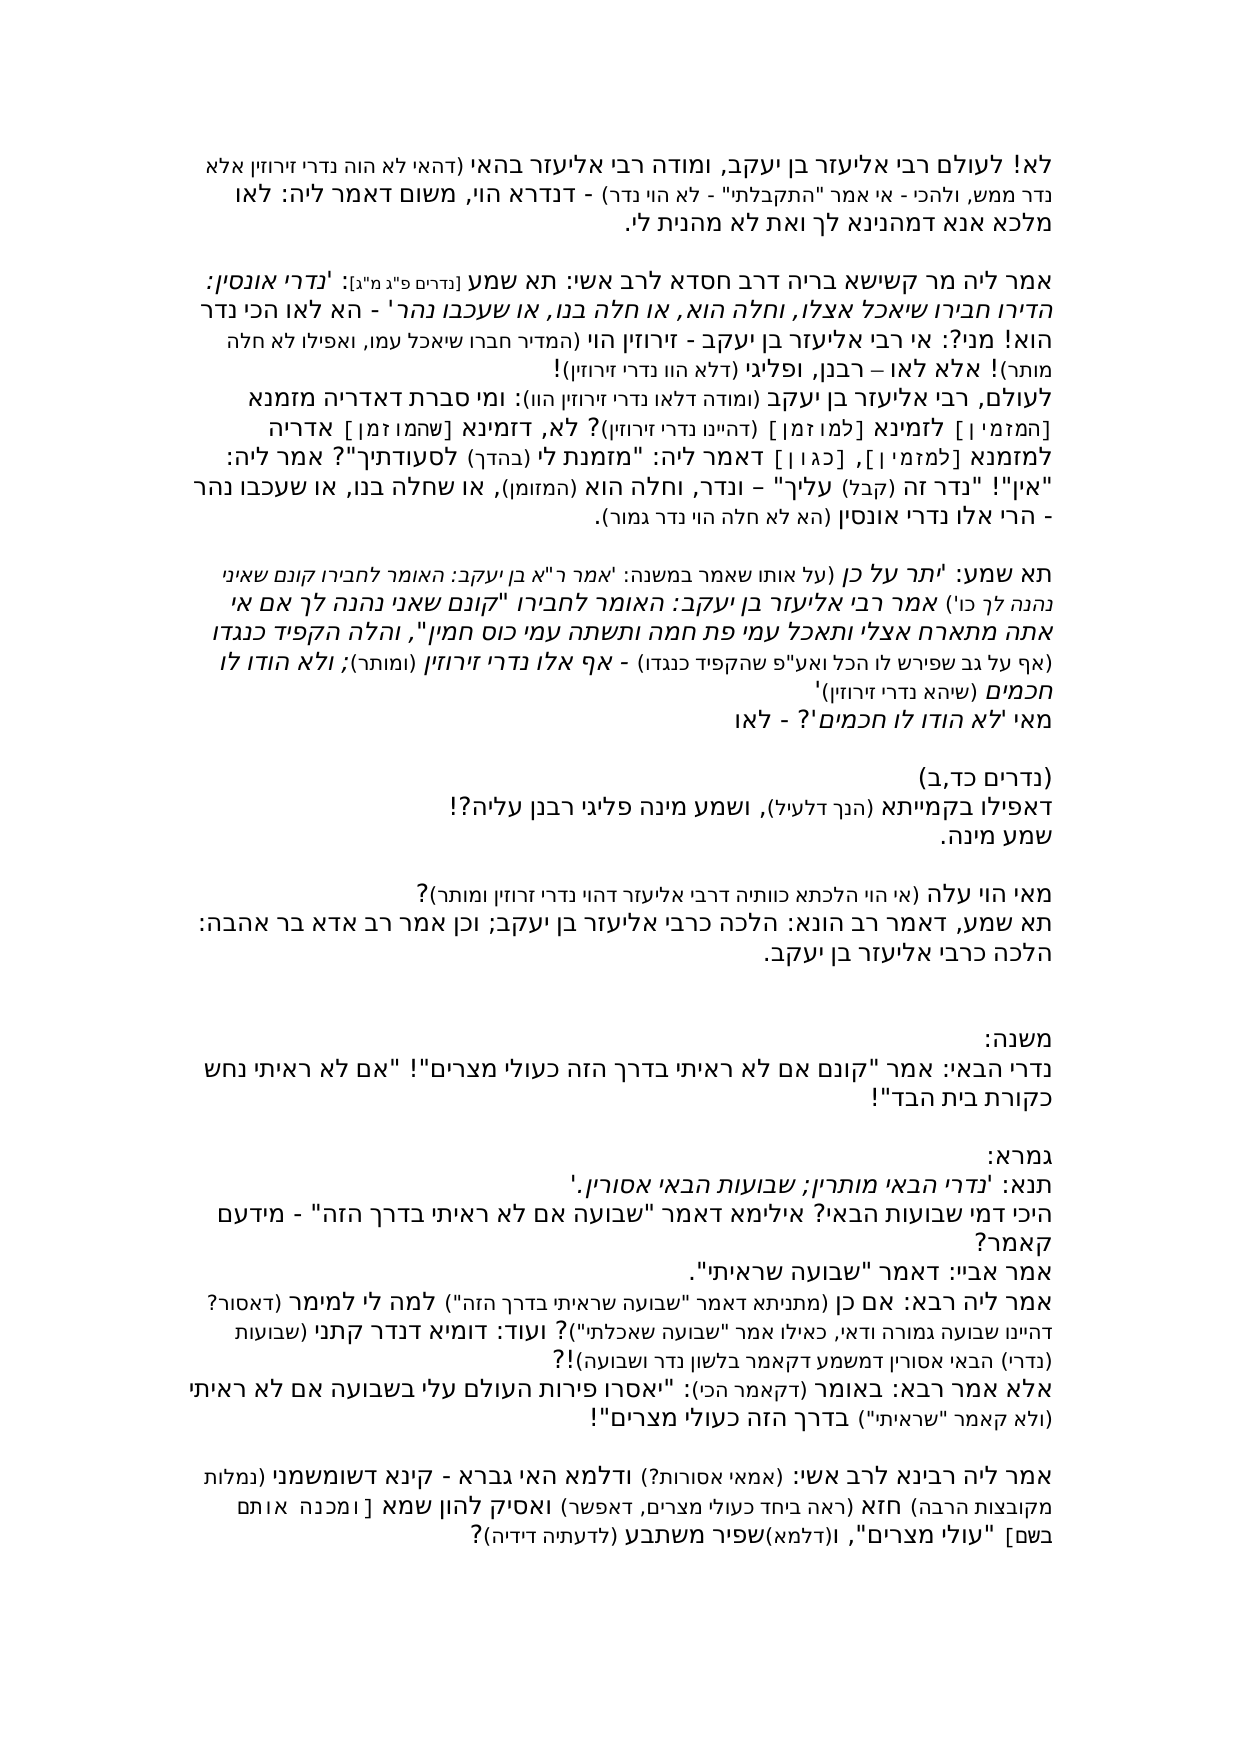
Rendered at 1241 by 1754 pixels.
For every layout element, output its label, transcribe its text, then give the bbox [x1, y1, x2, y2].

text תנא: 'נדרי הבאי מותרין; שבועות הבאי אסורין.' [187, 1170, 1053, 1199]
text תא שמע: 'יתר על כן (על אותו שאמר במשנה: 'אמר ר"א בן יעקב: האומר לחבירו קונם שאיני נהנה לך כו') אמר רבי אליעזר בן יעקב: האומר לחבירו "קונם שאני נהנה לך אם אי אתה מתארח אצלי ותאכל עמי פת חמה ותשתה עמי כוס חמין", והלה הקפיד כנגדו (אף על גב שפירש לו הכל ואע"פ שהקפיד כנגדו) - אף אלו נדרי זירוזין (ומותר); ולא הודו לו חכמים (שיהא נדרי זירוזין)' [187, 559, 1053, 705]
text נדרי הבאי: אמר "קונם אם לא ראיתי בדרך הזה כעולי מצרים"! "אם לא ראיתי נחש כקורת בית הבד"! [187, 1054, 1053, 1112]
text אמר אביי: דאמר "שבועה שראיתי". [187, 1258, 1053, 1287]
text לעולם, רבי אליעזר בן יעקב (ומודה דלאו נדרי זירוזין הוו): ומי סברת דאדריה מזמנא [המזמין] לזמינא [למוזמן] (דהיינו נדרי זירוזין)? לא, דזמינא [שהמוזמן] אדריה למזמנא [למזמין], [כגון] דאמר ליה: "מזמנת לי (בהדך) לסעודתיך"? אמר ליה: "אין"! "נדר זה (קבל) עליך" – ונדר, וחלה הוא (המזומן), או שחלה בנו, או שעכבו נהר - הרי אלו נדרי אונסין (הא לא חלה הוי נדר גמור). [187, 383, 1053, 530]
text מאי הוי עלה (אי הוי הלכתא כוותיה דרבי אליעזר דהוי נדרי זרוזין ומותר)? [187, 879, 1053, 909]
text אמר ליה רבא: אם כן (מתניתא דאמר "שבועה שראיתי בדרך הזה") למה לי למימר (דאסור? דהיינו שבועה גמורה ודאי, כאילו אמר "שבועה שאכלתי")? ועוד: דומיא דנדר קתני (שבועות (נדרי) הבאי אסורין דמשמע דקאמר בלשון נדר ושבועה)!? [187, 1287, 1053, 1374]
text היכי דמי שבועות הבאי? אילימא דאמר "שבועה אם לא ראיתי בדרך הזה" - מידעם קאמר? [187, 1199, 1053, 1258]
text אמר ליה רבינא לרב אשי: (אמאי אסורות?) ודלמא האי גברא - קינא דשומשמני (נמלות מקובצות הרבה) חזא (ראה ביחד כעולי מצרים, דאפשר) ואסיק להון שמא [ומכנה אותם בשם] "עולי מצרים", ו(דלמא)שפיר משתבע (לדעתיה דידיה)? [187, 1462, 1053, 1550]
text דאפילו בקמייתא (הנך דלעיל), ושמע מינה פליגי רבנן עליה?! [187, 792, 1053, 822]
text אמר ליה מר קשישא בריה דרב חסדא לרב אשי: תא שמע [נדרים פ"ג מ"ג]: 'נדרי אונסין: הדירו חבירו שיאכל אצלו, וחלה הוא, או חלה בנו, או שעכבו נהר' - הא לאו הכי נדר הוא! מני?: אי רבי אליעזר בן יעקב - זירוזין הוי (המדיר חברו שיאכל עמו, ואפילו לא חלה מותר)! אלא לאו – רבנן, ופליגי (דלא הוו נדרי זירוזין)! [187, 266, 1053, 383]
text שמע מינה. [187, 822, 1053, 851]
text לא! לעולם רבי אליעזר בן יעקב, ומודה רבי אליעזר בהאי (דהאי לא הוה נדרי זירוזין אלא נדר ממש, ולהכי - אי אמר "התקבלתי" - לא הוי נדר) - דנדרא הוי, משום דאמר ליה: לאו מלכא אנא דמהנינא לך ואת לא מהנית לי. [187, 150, 1053, 238]
text משנה: [187, 1024, 1053, 1054]
text אלא אמר רבא: באומר (דקאמר הכי): "יאסרו פירות העולם עלי בשבועה אם לא ראיתי (ולא קאמר "שראיתי") בדרך הזה כעולי מצרים"! [187, 1374, 1053, 1433]
text תא שמע, דאמר רב הונא: הלכה כרבי אליעזר בן יעקב; וכן אמר רב אדא בר אהבה: הלכה כרבי אליעזר בן יעקב. [187, 909, 1053, 967]
text (נדרים כד,ב) [187, 763, 1053, 792]
text מאי 'לא הודו לו חכמים'? - לאו [187, 705, 1053, 734]
text גמרא: [187, 1141, 1053, 1170]
